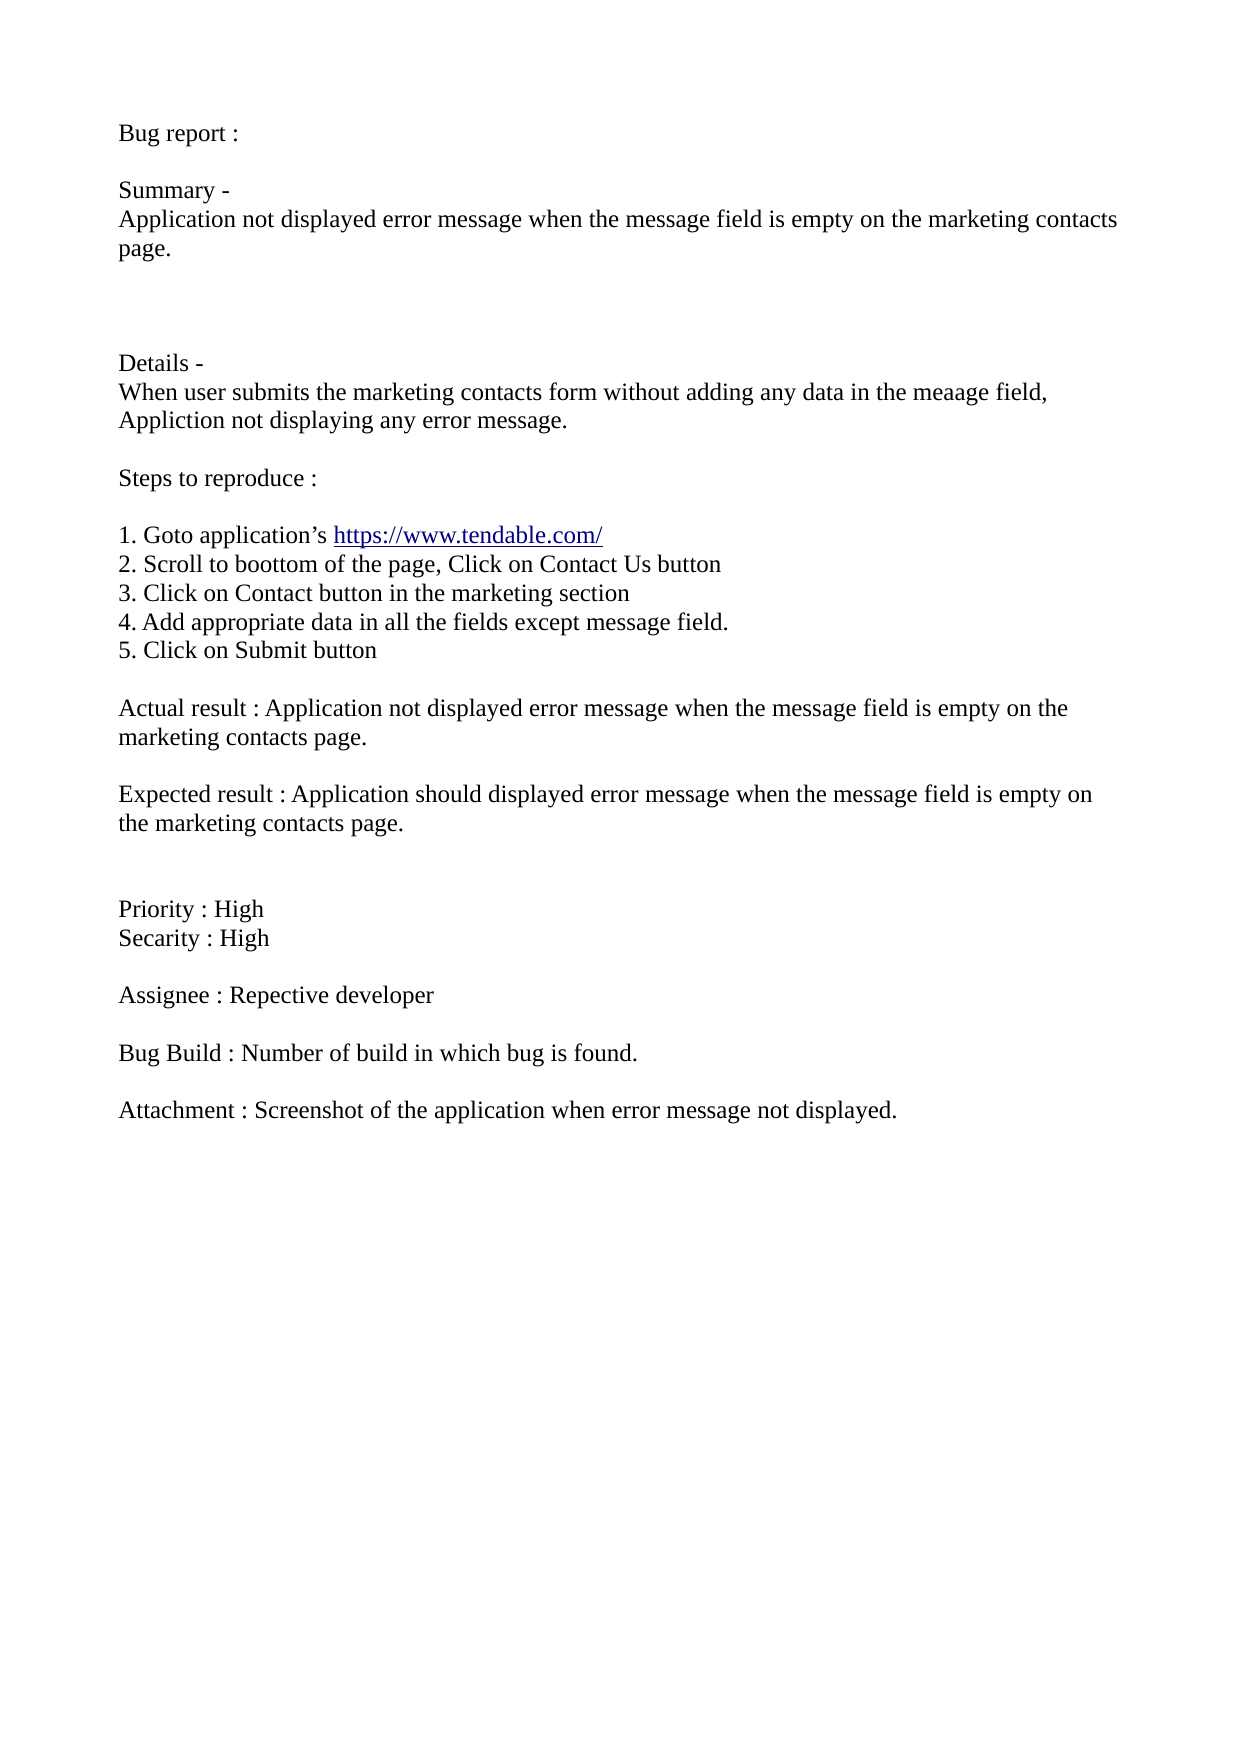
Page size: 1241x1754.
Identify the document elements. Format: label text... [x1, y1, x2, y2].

text When user submits the marketing contacts form without adding any data in the meaage field, Appliction not displaying any error message. [118, 377, 1122, 434]
text 4. Add appropriate data in all the fields except message field. [118, 607, 1122, 636]
text 2. Scroll to boottom of the page, Click on Contact Us button [118, 549, 1122, 578]
text 5. Click on Submit button [118, 636, 1122, 664]
text Application not displayed error message when the message field is empty on the marketing contacts page. [118, 204, 1122, 262]
text 3. Click on Contact button in the marketing section [118, 578, 1122, 607]
text Priority : High [118, 894, 1122, 923]
text Summary - [118, 176, 1122, 204]
text Steps to reproduce : [118, 463, 1122, 492]
text Secarity : High [118, 923, 1122, 952]
text Details - [118, 348, 1122, 377]
text Attachment : Screenshot of the application when error message not displayed. [118, 1096, 1122, 1124]
text Assignee : Repective developer [118, 981, 1122, 1009]
text Bug Build : Number of build in which bug is found. [118, 1038, 1122, 1067]
text 1. Goto application’s https://www.tendable.com/ [118, 521, 1122, 549]
text Actual result : Application not displayed error message when the message field is empty on the marketing contacts page. [118, 693, 1122, 751]
text Expected result : Application should displayed error message when the message field is empty on the marketing contacts page. [118, 779, 1122, 837]
text Bug report : [118, 118, 1122, 147]
